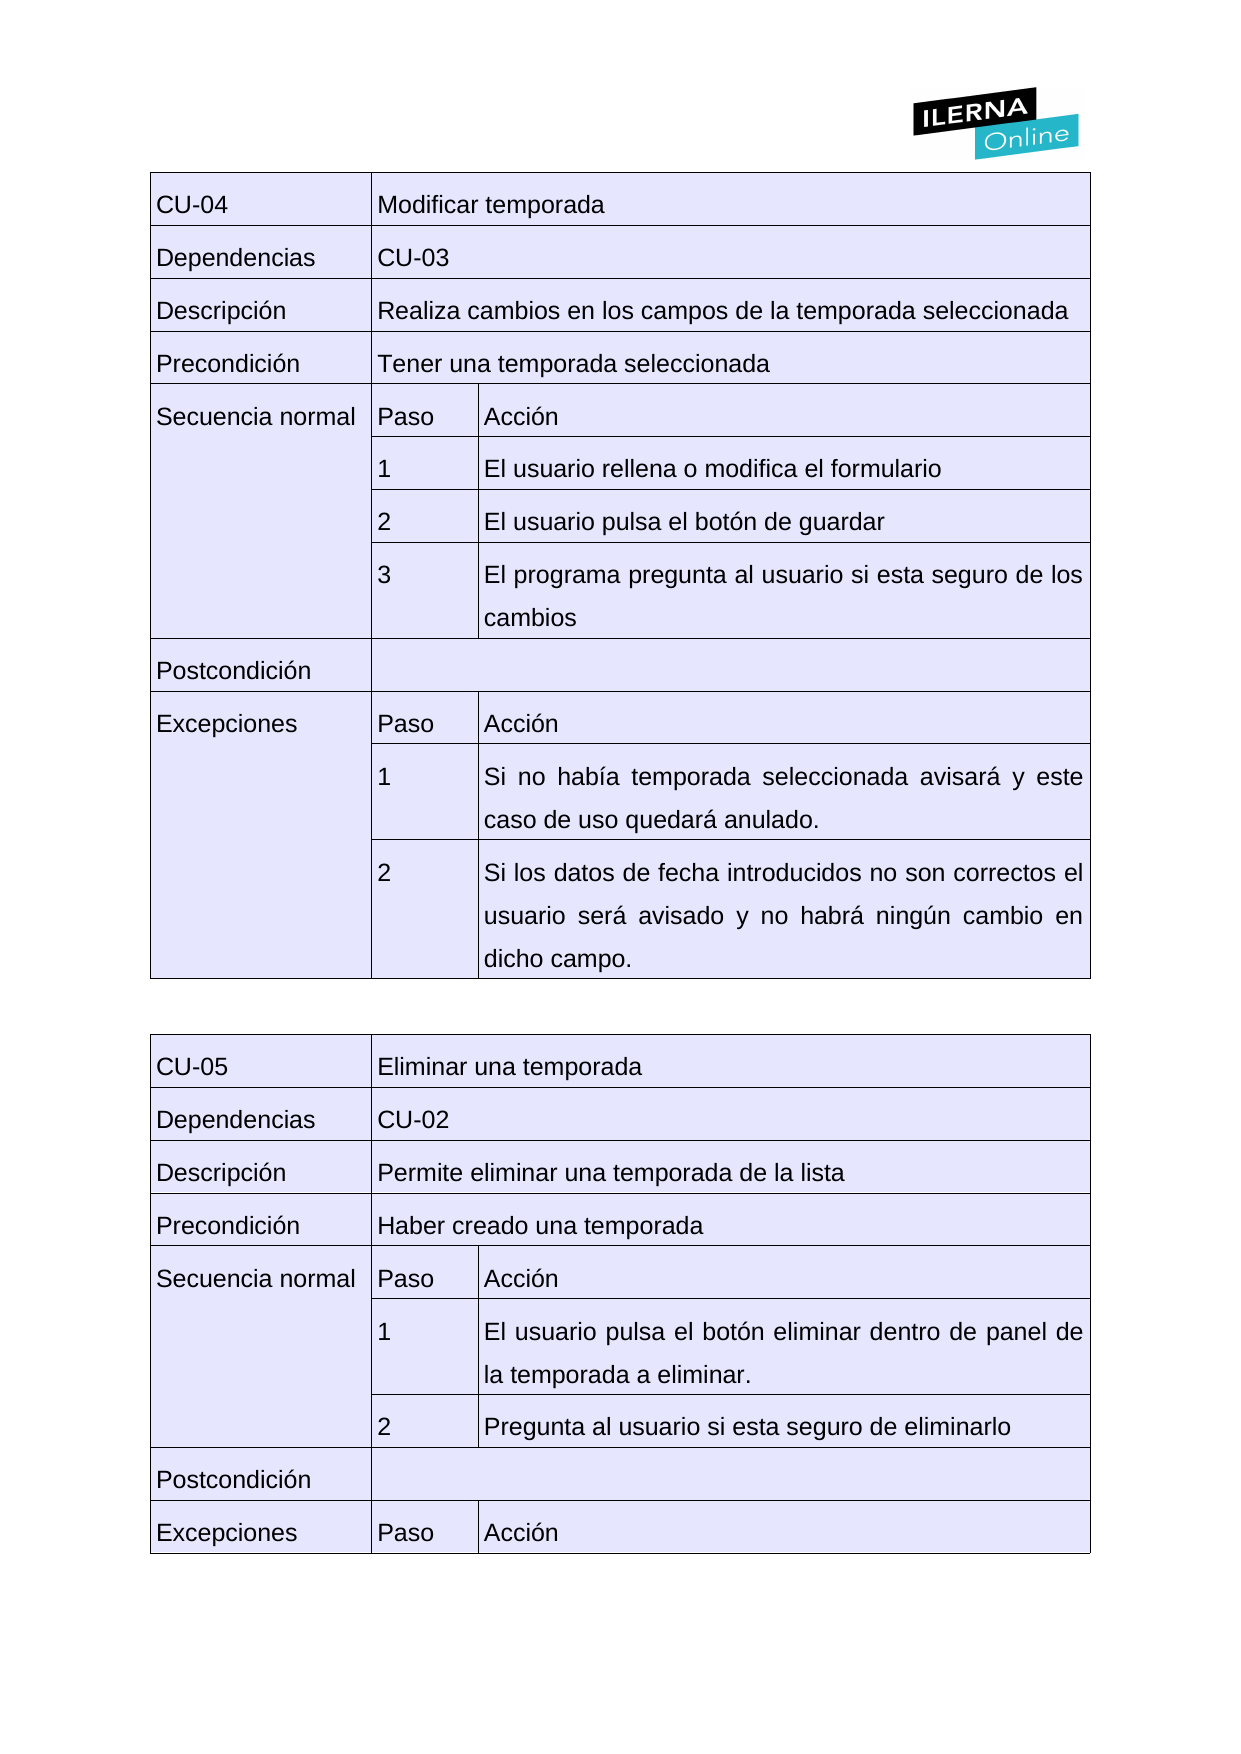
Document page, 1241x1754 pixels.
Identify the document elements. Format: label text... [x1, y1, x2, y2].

table_cell 1 [372, 437, 478, 489]
table_cell Acción [479, 1501, 1090, 1552]
table_cell 1 [372, 1299, 478, 1394]
table_header Eliminar una temporada [372, 1035, 1090, 1087]
table_cell CU-03 [372, 226, 1090, 278]
table_cell El usuario rellena o modifica el formulario [479, 437, 1090, 489]
table_cell Dependencias [151, 1088, 371, 1140]
table_cell Acción [479, 692, 1090, 743]
table_cell Descripción [151, 1141, 371, 1192]
table_cell [372, 639, 1090, 691]
table_cell Realiza cambios en los campos de la temporada seleccionada [372, 279, 1090, 331]
table_cell Dependencias [151, 226, 371, 278]
table_header CU-04 [151, 173, 371, 225]
table_cell Postcondición [151, 639, 371, 691]
table_cell Excepciones [151, 1501, 371, 1552]
picture [908, 87, 1084, 160]
table_cell Paso [372, 1501, 478, 1552]
table_cell CU-02 [372, 1088, 1090, 1140]
table_cell Si los datos de fecha introducidos no son correctos el usuario será avisado y no habrá ningún cambio en dicho campo. [479, 840, 1090, 978]
table_cell Precondición [151, 1194, 371, 1245]
table_cell Paso [372, 692, 478, 743]
table_cell Acción [479, 384, 1090, 436]
table_cell Si no había temporada seleccionada avisará y este caso de uso quedará anulado. [479, 744, 1090, 839]
table_cell Descripción [151, 279, 371, 331]
table_cell Excepciones [151, 692, 371, 978]
table_cell Permite eliminar una temporada de la lista [372, 1141, 1090, 1192]
table_cell El programa pregunta al usuario si esta seguro de los cambios [479, 543, 1090, 638]
table_cell [372, 1448, 1090, 1500]
table_cell El usuario pulsa el botón eliminar dentro de panel de la temporada a eliminar. [479, 1299, 1090, 1394]
table_header Modificar temporada [372, 173, 1090, 225]
table_cell El usuario pulsa el botón de guardar [479, 490, 1090, 542]
table_cell Postcondición [151, 1448, 371, 1500]
table_cell Precondición [151, 332, 371, 383]
table_cell 3 [372, 543, 478, 638]
table_cell 1 [372, 744, 478, 839]
table_cell Secuencia normal [151, 1246, 371, 1447]
table_cell Paso [372, 1246, 478, 1298]
table_cell Secuencia normal [151, 384, 371, 638]
table_cell 2 [372, 490, 478, 542]
table_cell Paso [372, 384, 478, 436]
table_cell Acción [479, 1246, 1090, 1298]
table_header CU-05 [151, 1035, 371, 1087]
table_cell Tener una temporada seleccionada [372, 332, 1090, 383]
table_cell 2 [372, 1395, 478, 1447]
table_cell 2 [372, 840, 478, 978]
table_cell Pregunta al usuario si esta seguro de eliminarlo [479, 1395, 1090, 1447]
table_cell Haber creado una temporada [372, 1194, 1090, 1245]
